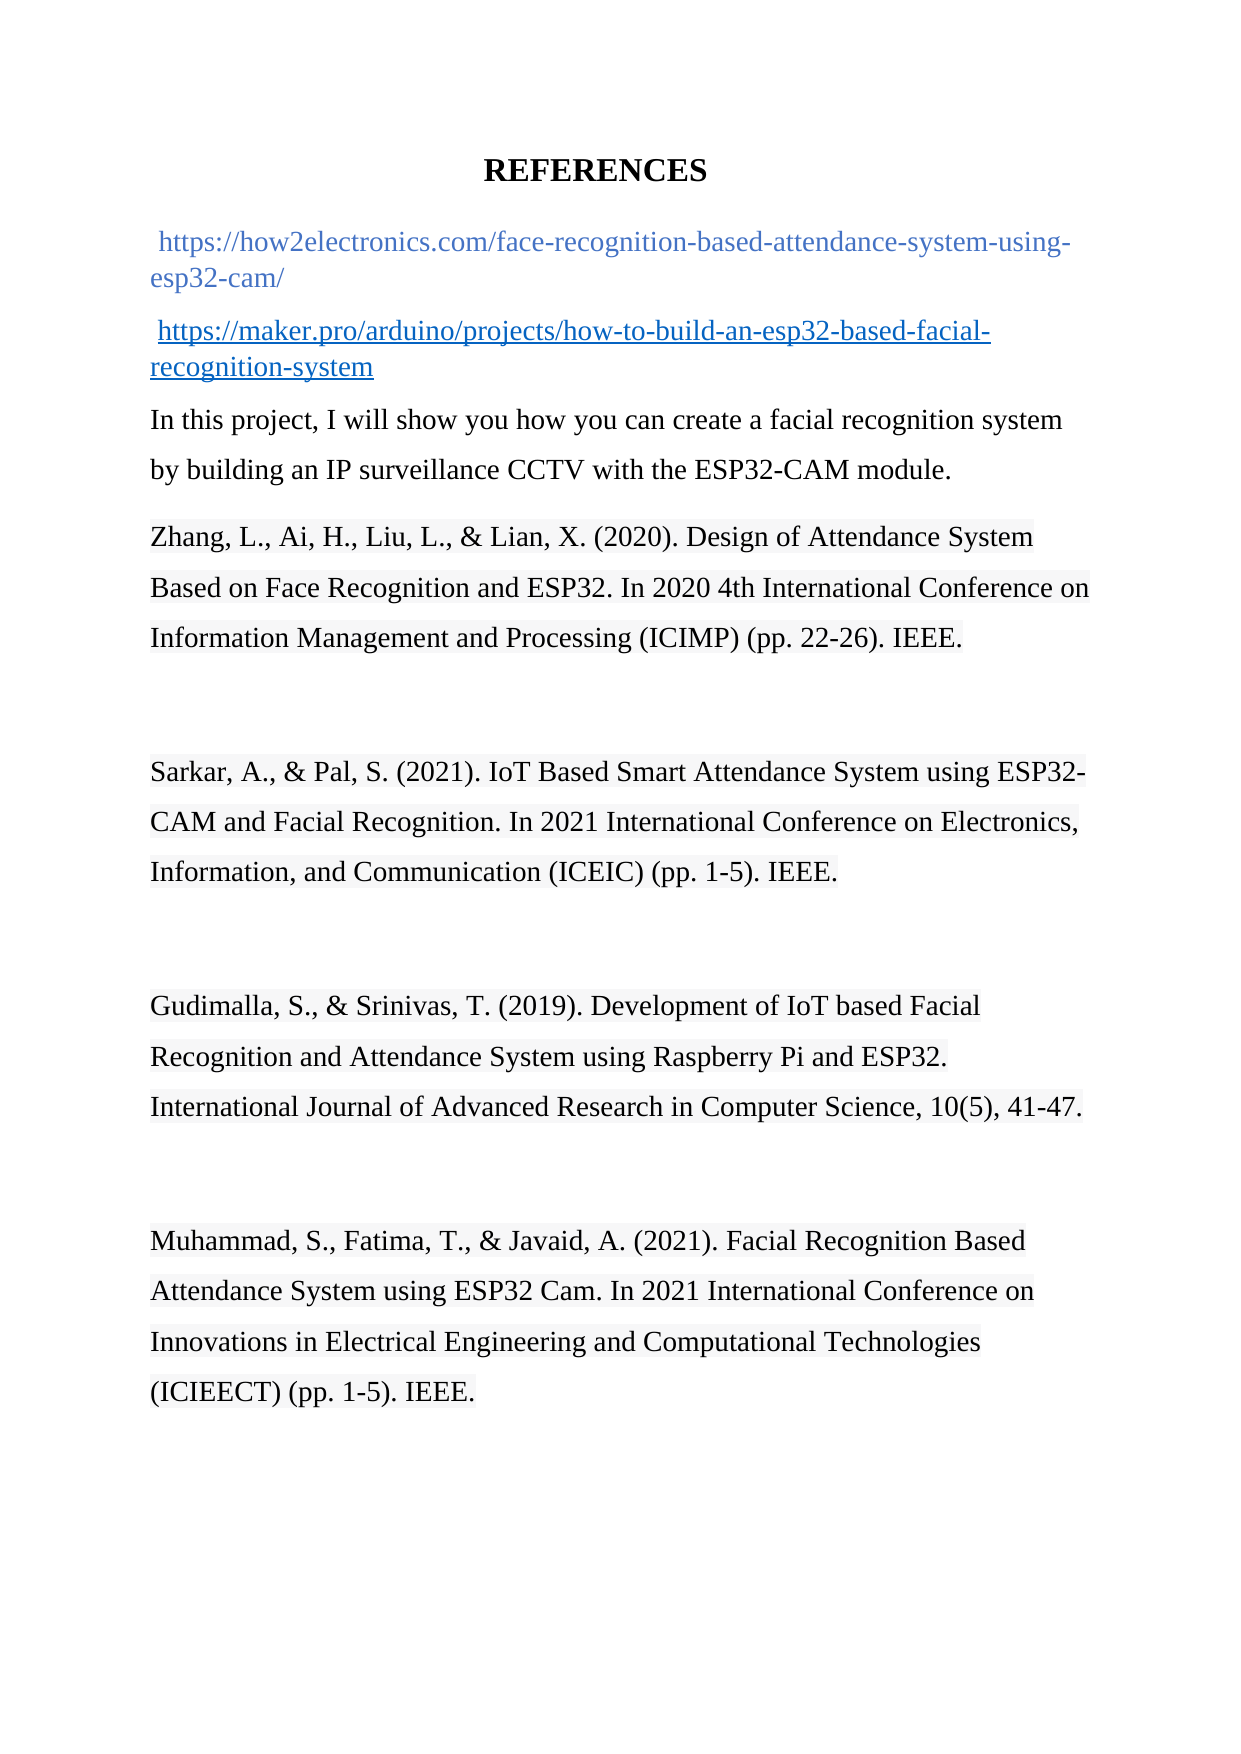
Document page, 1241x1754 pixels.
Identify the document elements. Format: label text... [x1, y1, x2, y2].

text Sarkar, A., & Pal, S. (2021). IoT Based Smart Attendance System using ESP32-CAM and Facial Recognition. In 2021 International Conference on Electronics, Information, and Communication (ICEIC) (pp. 1-5). IEEE. [150, 754, 1090, 888]
text https://maker.pro/arduino/projects/how-to-build-an-esp32-based-facial-recognition-system [150, 313, 1090, 383]
text REFERENCES [150, 150, 1090, 188]
text Gudimalla, S., & Srinivas, T. (2019). Development of IoT based Facial Recognition and Attendance System using Raspberry Pi and ESP32. International Journal of Advanced Research in Computer Science, 10(5), 41-47. [150, 988, 1090, 1123]
text Muhammad, S., Fatima, T., & Javaid, A. (2021). Facial Recognition Based Attendance System using ESP32 Cam. In 2021 International Conference on Innovations in Electrical Engineering and Computational Technologies (ICIEECT) (pp. 1-5). IEEE. [150, 1223, 1090, 1408]
text In this project, I will show you how you can create a facial recognition system by building an IP surveillance CCTV with the ESP32-CAM module. [150, 402, 1090, 486]
text https://how2electronics.com/face-recognition-based-attendance-system-using-esp32-cam/ [150, 224, 1090, 294]
text Zhang, L., Ai, H., Liu, L., & Lian, X. (2020). Design of Attendance System Based on Face Recognition and ESP32. In 2020 4th International Conference on Information Management and Processing (ICIMP) (pp. 22-26). IEEE. [150, 519, 1090, 653]
